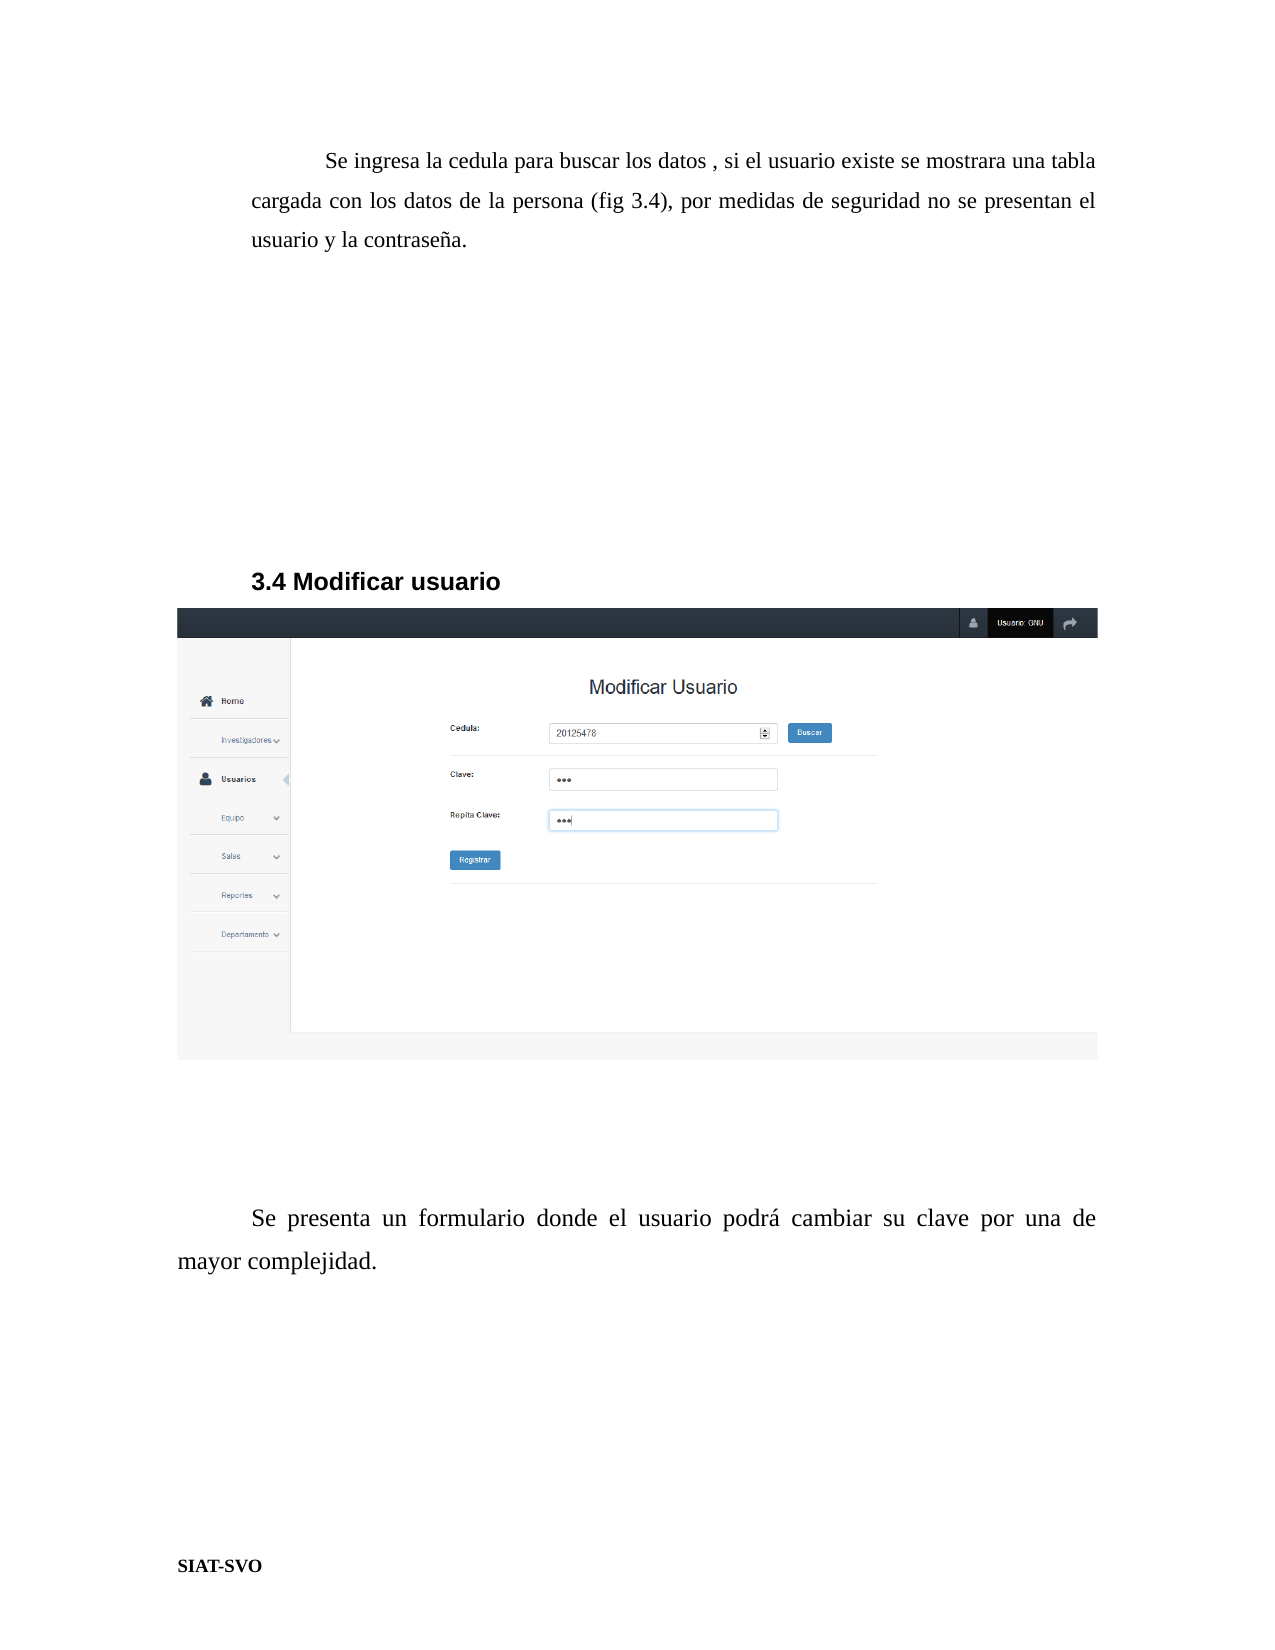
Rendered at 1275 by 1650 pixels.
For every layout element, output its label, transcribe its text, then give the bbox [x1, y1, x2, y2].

list Se ingresa la cedula para buscar los datos , si el usuario existe se mostrara una tabla cargada con los datos de la persona (fig 3.4), por medidas de seguridad no se presentan el usuario y la contraseña. [251, 148, 1098, 253]
picture [177, 608, 1098, 1060]
subtitle 3.4 Modificar usuario [177, 567, 1098, 596]
list Se presenta un formulario donde el usuario podrá cambiar su clave por una de mayor complejidad. [177, 1203, 1098, 1275]
